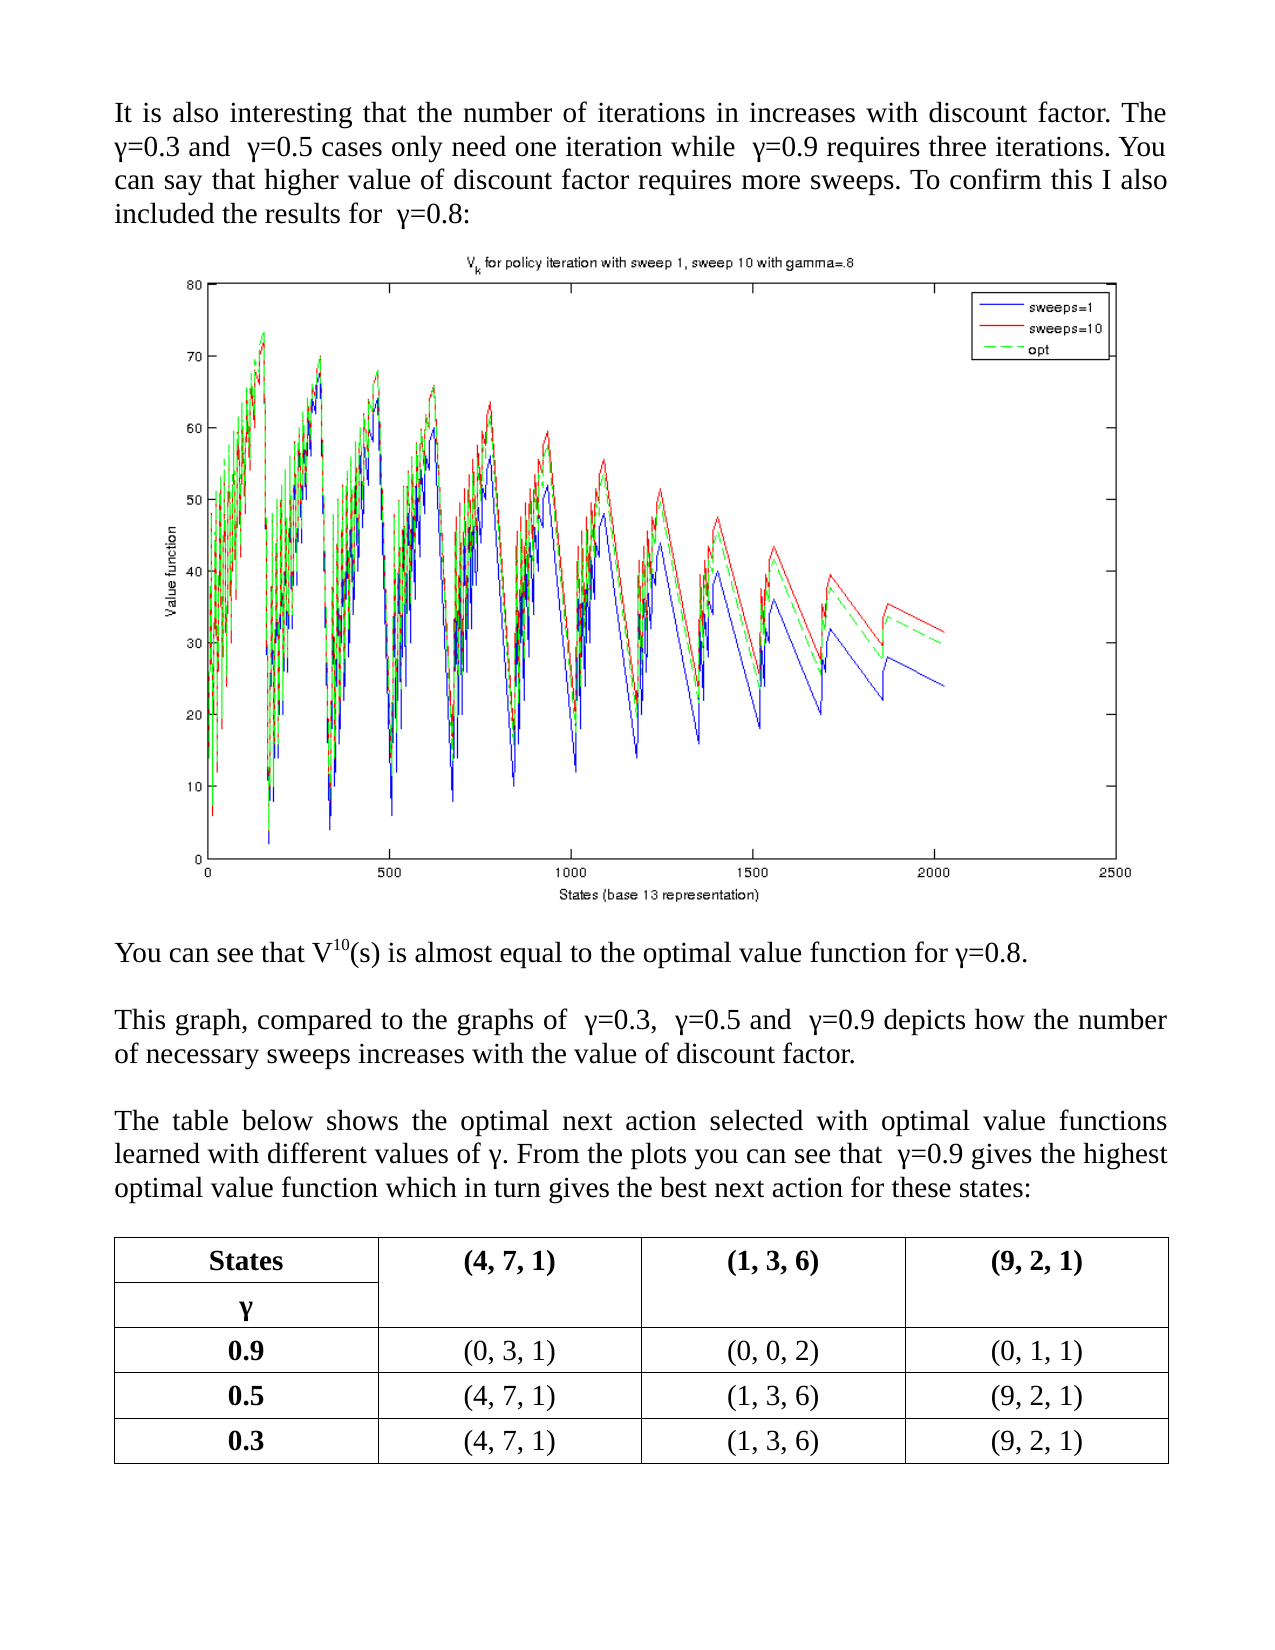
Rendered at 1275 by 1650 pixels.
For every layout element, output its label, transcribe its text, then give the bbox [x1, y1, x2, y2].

table_cell 0.9 [115, 1328, 378, 1372]
table_cell 0.5 [115, 1373, 378, 1417]
table_cell 0.3 [115, 1419, 378, 1462]
table_header (4, 7, 1) [379, 1238, 641, 1327]
table_cell (1, 3, 6) [642, 1373, 905, 1417]
table_cell (9, 2, 1) [906, 1419, 1168, 1462]
table_cell (0, 1, 1) [906, 1328, 1168, 1372]
text It is also interesting that the number of iterations in increases with discount factor. The γ=0.3 and γ=0.5 cases only need one iteration while γ=0.9 requires three iterations. You can say that higher value of discount factor requires more sweeps. To confirm this I also included the results for γ=0.8: [114, 95, 1168, 229]
text This graph, compared to the graphs of γ=0.3, γ=0.5 and γ=0.9 depicts how the number of necessary sweeps increases with the value of discount factor. [114, 1002, 1168, 1069]
table_header States [115, 1238, 378, 1282]
table_cell (9, 2, 1) [906, 1373, 1168, 1417]
table_cell γ [115, 1283, 378, 1327]
table_cell (0, 3, 1) [379, 1328, 641, 1372]
picture [55, 231, 1227, 936]
table_cell (1, 3, 6) [642, 1419, 905, 1462]
table_header (9, 2, 1) [906, 1238, 1168, 1327]
text The table below shows the optimal next action selected with optimal value functions learned with different values of γ. From the plots you can see that γ=0.9 gives the highest optimal value function which in turn gives the best next action for these states: [114, 1103, 1168, 1203]
table_cell (4, 7, 1) [379, 1373, 641, 1417]
table_cell (0, 0, 2) [642, 1328, 905, 1372]
table_cell (4, 7, 1) [379, 1419, 641, 1462]
table_header (1, 3, 6) [642, 1238, 905, 1327]
text You can see that V10(s) is almost equal to the optimal value function for γ=0.8. [114, 936, 1168, 969]
